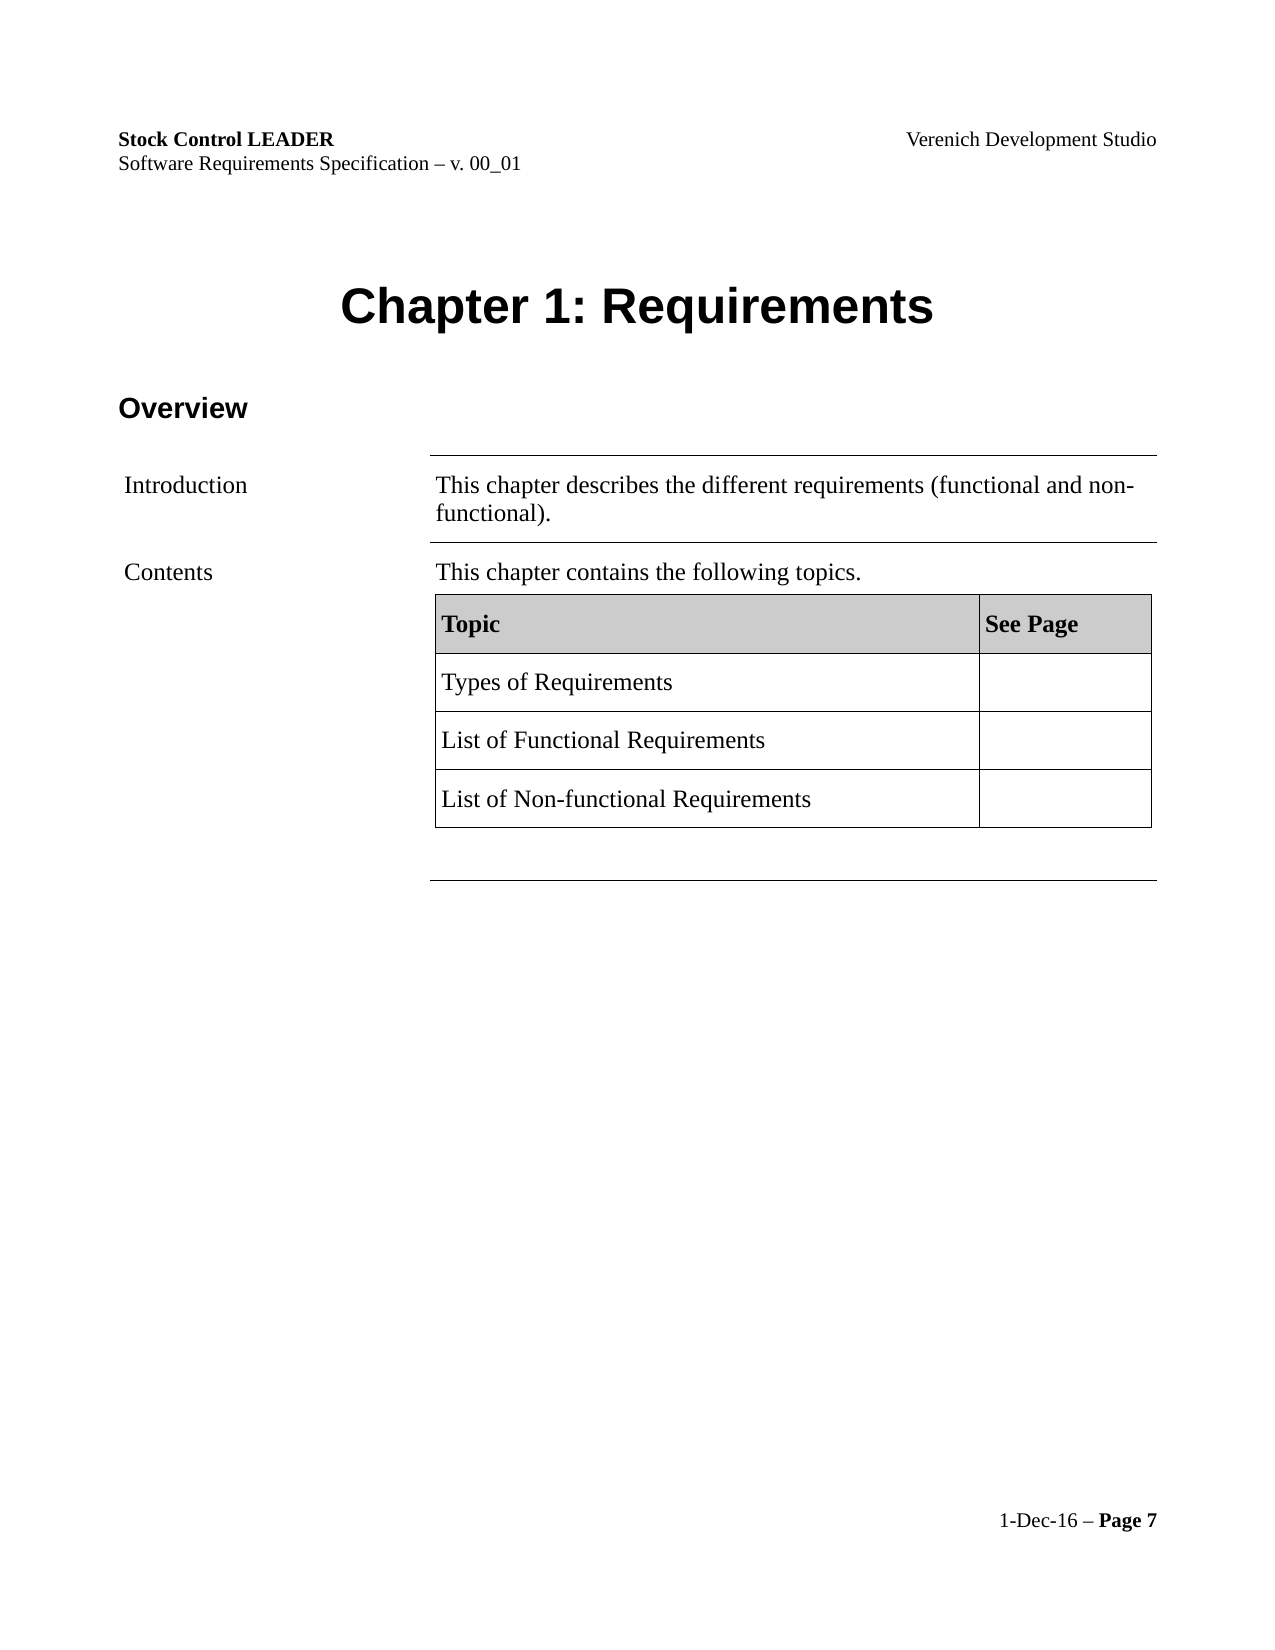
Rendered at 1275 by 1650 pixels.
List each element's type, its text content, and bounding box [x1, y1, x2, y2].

table_cell Contents [118, 542, 430, 880]
table_header This chapter describes the different requirements (functional and non-functional). [430, 456, 1157, 542]
table_header Introduction [118, 455, 430, 542]
table_cell Types of Requirements [436, 654, 979, 711]
table_cell List of Functional Requirements [436, 712, 979, 769]
table_cell [980, 712, 1151, 769]
table_header Topic [436, 595, 979, 653]
subtitle Chapter 1: Requirements [118, 276, 1157, 334]
table_cell [980, 770, 1151, 827]
table_cell List of Non-functional Requirements [436, 770, 979, 827]
table_cell This chapter contains the following topics. [430, 543, 1157, 880]
table_cell [980, 654, 1151, 711]
table_header See Page [980, 595, 1151, 653]
subtitle Overview [118, 391, 1157, 425]
